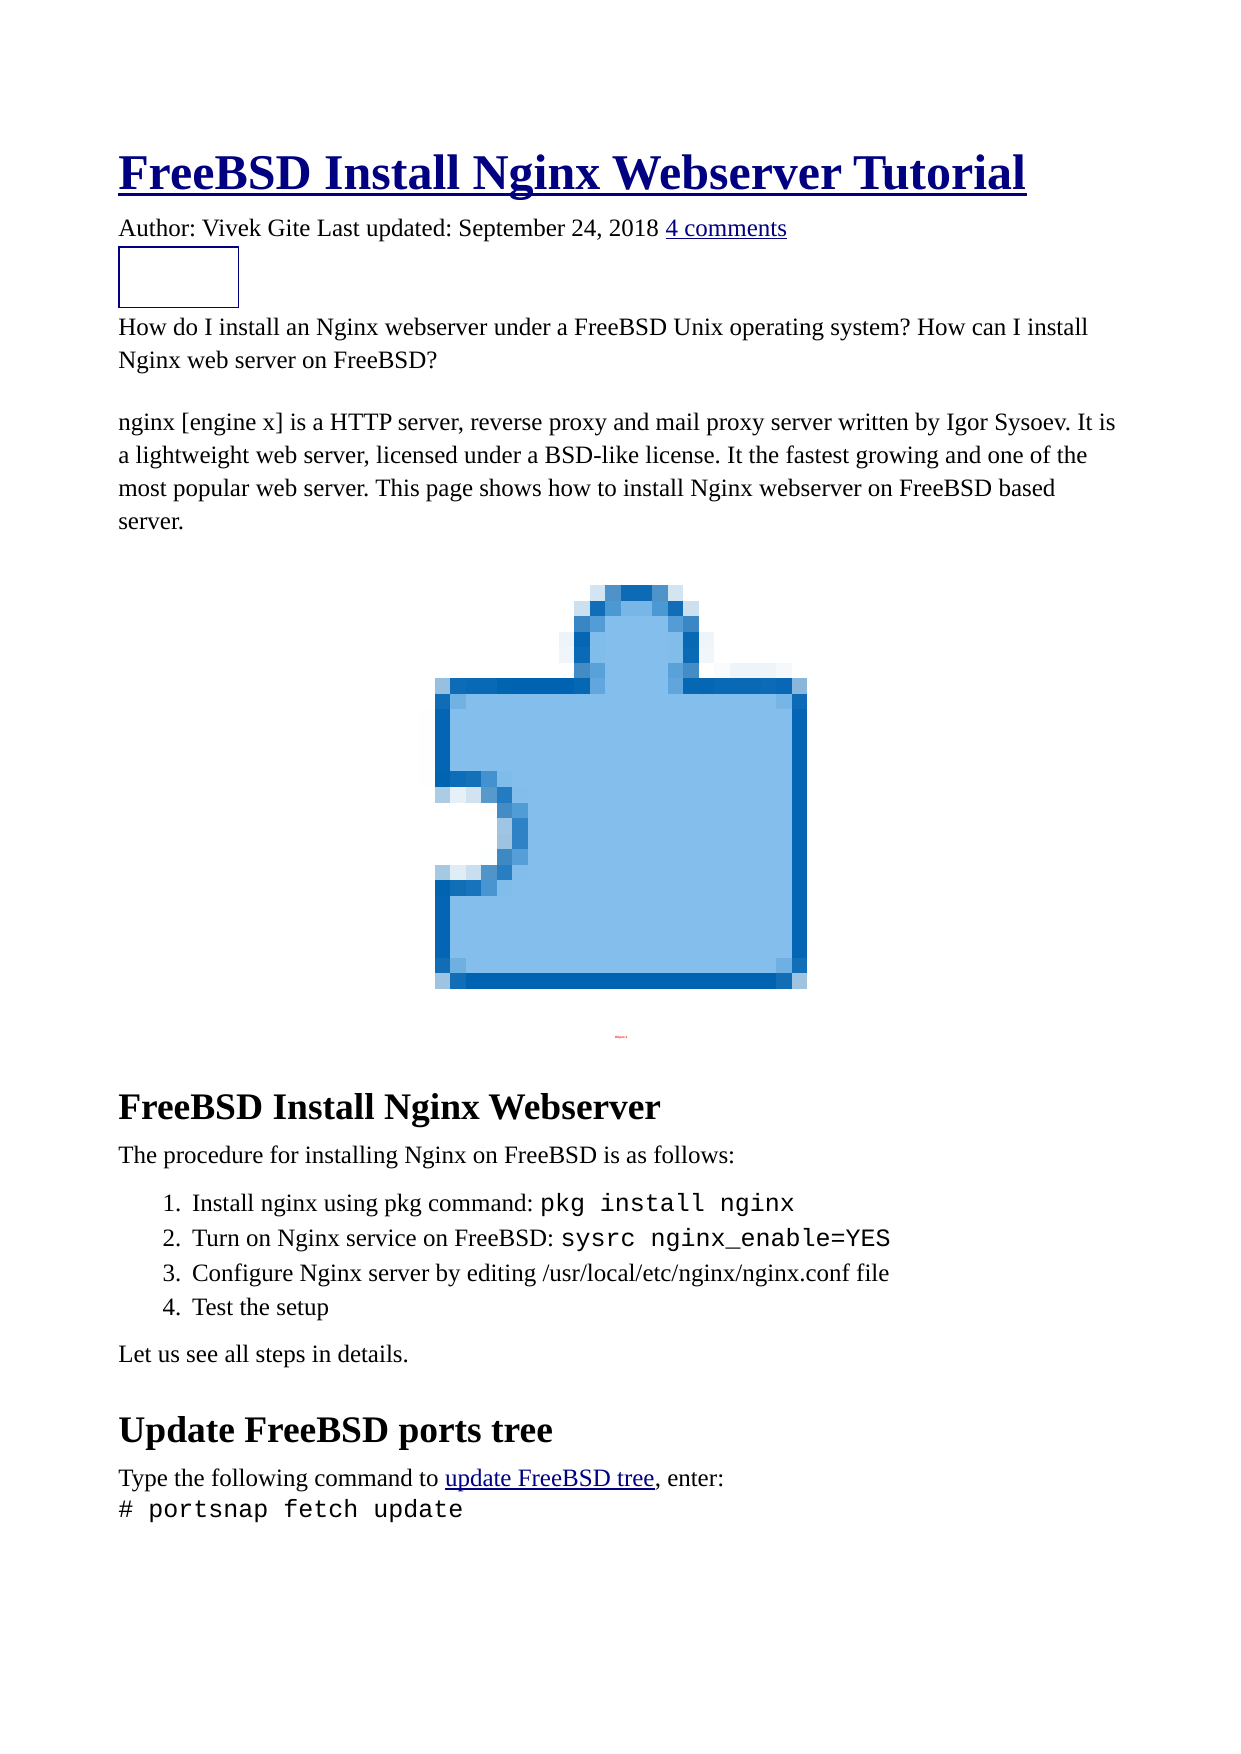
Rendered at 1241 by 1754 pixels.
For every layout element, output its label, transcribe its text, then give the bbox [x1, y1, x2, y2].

text Let us see all steps in details. [118, 1339, 1122, 1368]
list Install nginx using pkg command: pkg install nginx [162, 1188, 1122, 1218]
list Turn on Nginx service on FreeBSD: sysrc nginx_enable=YES [162, 1223, 1122, 1254]
list Configure Nginx server by editing /usr/local/etc/nginx/nginx.conf file [162, 1258, 1122, 1287]
subtitle FreeBSD Install Nginx Webserver [118, 1084, 1122, 1128]
list Test the setup [162, 1292, 1122, 1320]
text Type the following command to update FreeBSD tree, enter: # portsnap fetch update [118, 1463, 1122, 1524]
subtitle FreeBSD Install Nginx Webserver Tutorial [118, 143, 1122, 201]
text Author: Vivek Gite Last updated: September 24, 2018 4 comments [118, 213, 1122, 242]
text How do I install an Nginx webserver under a FreeBSD Unix operating system? How can I install Nginx web server on FreeBSD? nginx [engine x] is a HTTP server, reverse proxy and mail proxy server written by Igor Sysoev. It is a lightweight web server, licensed under a BSD-like license. It the fastest growing and one of the most popular web server. This page shows how to install Nginx webserver on FreeBSD based server. [118, 312, 1122, 535]
subtitle Update FreeBSD ports tree [118, 1408, 1122, 1451]
text The procedure for installing Nginx on FreeBSD is as follows: [118, 1140, 1122, 1169]
